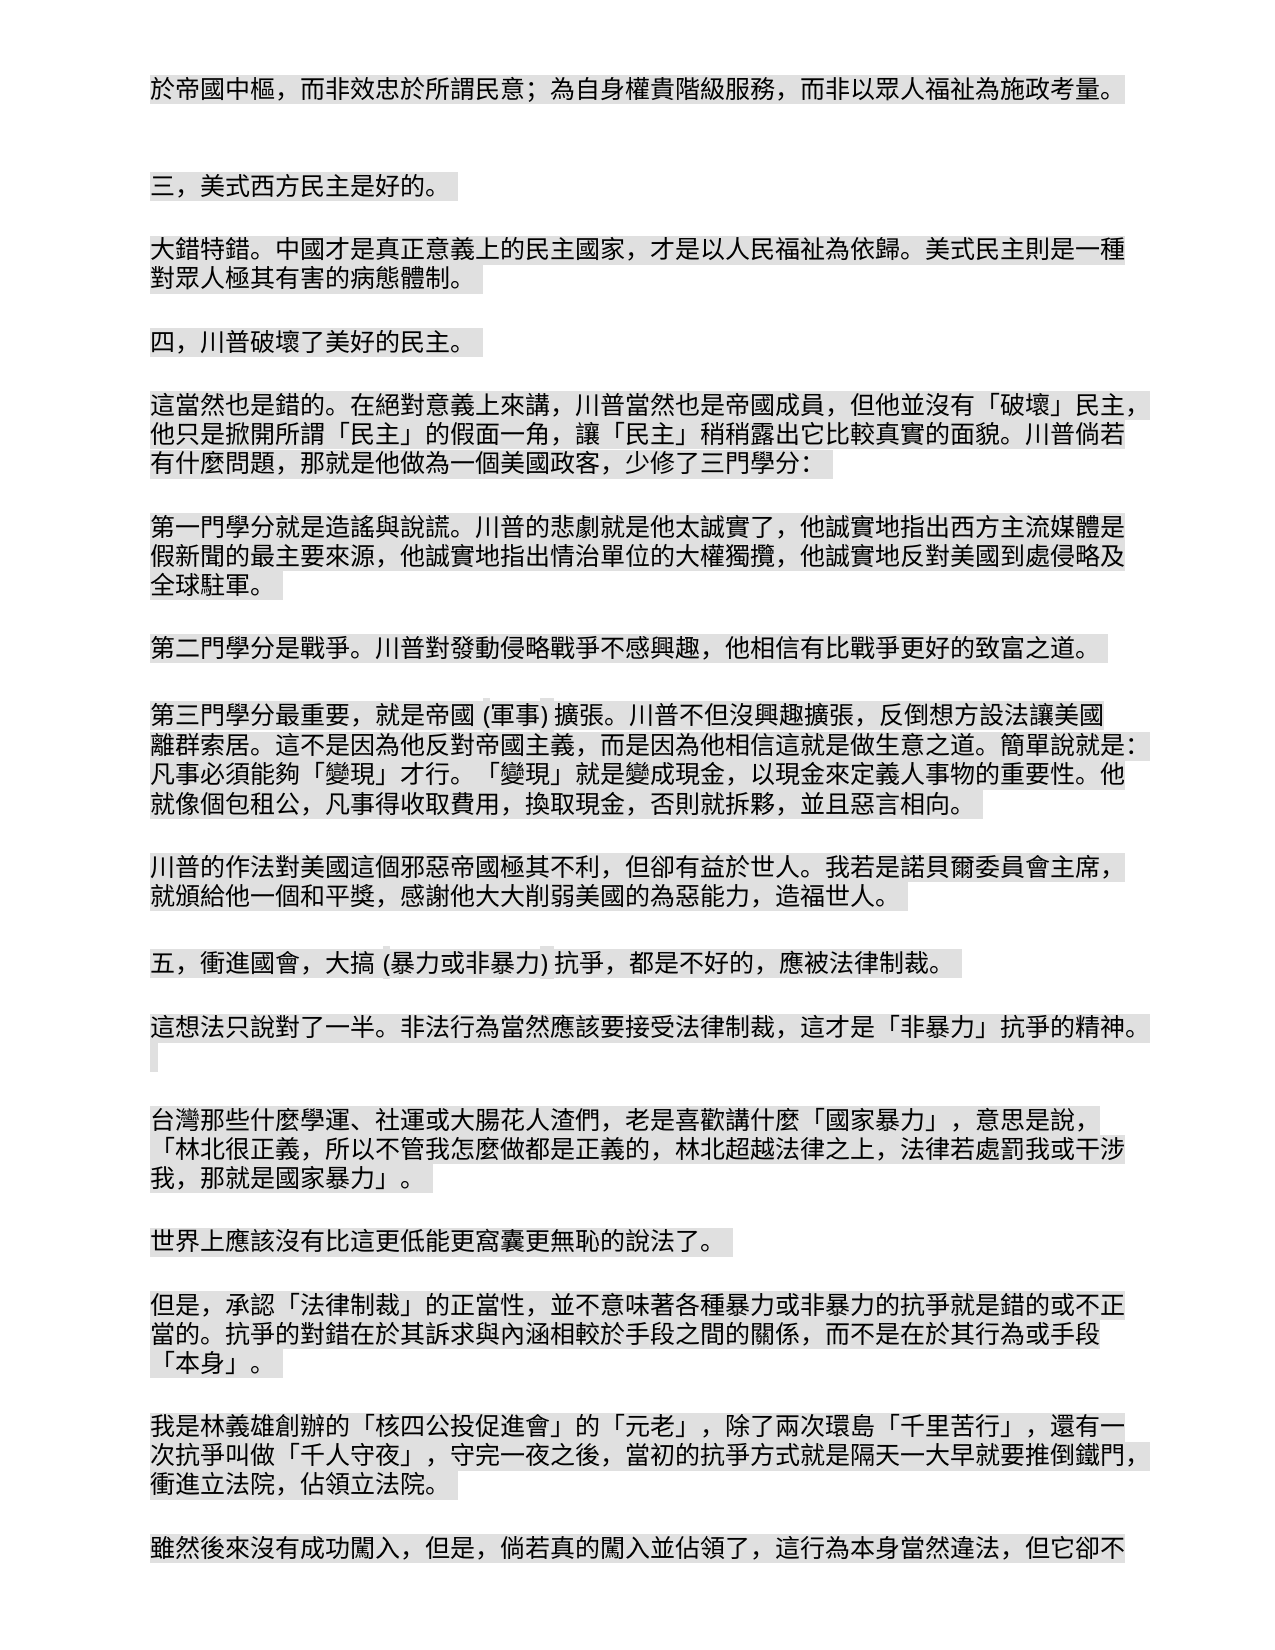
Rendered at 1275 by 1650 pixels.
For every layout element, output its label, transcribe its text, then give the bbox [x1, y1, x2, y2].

text 川普少修的三門學分 陳真 2021. 01. 08. 我對文末所附《聯合報》社論這類市面上到處可見、約定俗成的想法感到很無奈。這類言論背後有一堆並未明言之「預設」(presupposition)，問題是，這些「預設」卻才是問題本身。 它有哪些「預設」呢？比方說： 一，我知道「民主」是什麼，而且我認為你也知道，我們之間對此並無歧義。 這是錯的。當人們在講所謂「民主」時，我知道他們指的是什麼，問題是那不是「民主」，也不是我認知中、理想中的「民主」 二，「民主」典範就是美國英國法國等等這些國家，而以色列澳洲日本印度等等則是「民主典範國」的「民主同盟」。 同「一」，這當然也是錯的。就如羅素所說，美國是「政治世襲」國家，類似皇朝或帝國，皇位及各種統治工具，例如媒體、金融、軍事和情治力量，則始終牢牢掌握在極少數既得利益者手上。至於其它「民主同盟」，則是類似「諸侯」，內在權力結構與之類似，聽命於帝國中樞，而非效忠於所謂民意；為自身權貴階級服務，而非以眾人福祉為施政考量。 三，美式西方民主是好的。 大錯特錯。中國才是真正意義上的民主國家，才是以人民福祉為依歸。美式民主則是一種對眾人極其有害的病態體制。 四，川普破壞了美好的民主。 這當然也是錯的。在絕對意義上來講，川普當然也是帝國成員，但他並沒有「破壞」民主，他只是掀開所謂「民主」的假面一角，讓「民主」稍稍露出它比較真實的面貌。川普倘若有什麼問題，那就是他做為一個美國政客，少修了三門學分： 第一門學分就是造謠與說謊。川普的悲劇就是他太誠實了，他誠實地指出西方主流媒體是假新聞的最主要來源，他誠實地指出情治單位的大權獨攬，他誠實地反對美國到處侵略及全球駐軍。 第二門學分是戰爭。川普對發動侵略戰爭不感興趣，他相信有比戰爭更好的致富之道。 第三門學分最重要，就是帝國 (軍事) 擴張。川普不但沒興趣擴張，反倒想方設法讓美國離群索居。這不是因為他反對帝國主義，而是因為他相信這就是做生意之道。簡單說就是：凡事必須能夠「變現」才行。「變現」就是變成現金，以現金來定義人事物的重要性。他就像個包租公，凡事得收取費用，換取現金，否則就拆夥，並且惡言相向。 川普的作法對美國這個邪惡帝國極其不利，但卻有益於世人。我若是諾貝爾委員會主席，就頒給他一個和平獎，感謝他大大削弱美國的為惡能力，造福世人。 五，衝進國會，大搞 (暴力或非暴力) 抗爭，都是不好的，應被法律制裁。 這想法只說對了一半。非法行為當然應該要接受法律制裁，這才是「非暴力」抗爭的精神。 台灣那些什麼學運、社運或大腸花人渣們，老是喜歡講什麼「國家暴力」，意思是說，「林北很正義，所以不管我怎麼做都是正義的，林北超越法律之上，法律若處罰我或干涉我，那就是國家暴力」。 世界上應該沒有比這更低能更窩囊更無恥的說法了。 但是，承認「法律制裁」的正當性，並不意味著各種暴力或非暴力的抗爭就是錯的或不正當的。抗爭的對錯在於其訴求與內涵相較於手段之間的關係，而不是在於其行為或手段「本身」。 我是林義雄創辦的「核四公投促進會」的「元老」，除了兩次環島「千里苦行」，還有一次抗爭叫做「千人守夜」，守完一夜之後，當初的抗爭方式就是隔天一大早就要推倒鐵門，衝進立法院，佔領立法院。 雖然後來沒有成功闖入，但是，倘若真的闖入並佔領了，這行為本身當然違法，但它卻不一定是不正當的。 只要行動者願意付出「喪失自由」(被判刑被關) 或「遭受生命威脅」(被打被殺被鎮壓) 的代價，那麼，你的行為就是正當的，因為你是為了某種公眾利益而甘願以身試法，甘願使自己遭受傷害，你不是為了遂行私利而傷害公眾利益。 但是，人渣黨在美國指使下，動員所謂「太陽花」，卻是為了政客奪權之私利，為了仇中反華之政治目的，這樣一種行為，當然就是卑鄙下流的齷齪政治動員，更不用說在動員過程中無數的造謠與抹黑以及各種反文明的族群仇恨語言。 這不是什麼「運動」，這純粹就是「政治動員」，類似當年由李登輝下令動員來討伐「非主流」(即外省政治勢力) 的所謂「野百合」。台灣學生始終都是扮演執政者的動員工具，原本與政治完全絕緣的台灣學生，黨國一聲令下，居然由教官帶隊，一夕之間，幾乎所有學生大家爭相「愛國」，爭相參加什麼「學運」；原本對學生略有一點政治意識就視為洪水猛獸的主流媒體，突然一面倒地歌頌學生的愛國運動。天底下有這種黨國與主流媒體一致歡呼歌頌並大力動員的「學運」嗎？ 更令人看不起的是這類政治動員往往視法治如無物。如果你連法治都可拋棄，它媽的這是哪門子民主？就算黑幫也要有個眾人一體遵循的幫規啊，哪有說「林北很偉大，很正義，所以林北超越法律」之理，連襲警居然都可以不受法律制裁。 人渣黨之所以是人渣，就是因為他們存心就是要胡說八道，混淆是非，為了私利與權力，不惜破壞事物的基本價值，不惜傷害任何一個社會賴以建立的各種基礎；只要林北說自己很偉大很正義，只要林北仇中反華，林北就可以超越法律，為所欲為。 這就是人渣們的邏輯。 六，美國抗爭民眾不應衝進國會，所以這些人就是「暴徒」，「暴徒」被警察打死是應該的。 這當然大錯特錯。不管是衝進監獄劫囚救人，或是衝進皇宮抓皇帝，或是像羅素九十多歲了還衝進核彈基地，不管衝進哪裡都行，只要你願意接受法律制裁。 但是，鎮壓還是得有一定的分寸。美國警察不是在「鎮暴」，而是「暴鎮」，憑著赤裸裸的優勢「暴」力，「鎮」壓群眾，想殺誰就殺誰，就像在打獵那樣。這時候，我們該譴責的是警方之濫殺無辜，而不是把群眾一概視為「暴民」。而且，就算是「暴民」，也得看暴力程度，不是你想殺就可以殺。 比方說，那位被槍殺的女生，根本赤手空拳，警方卻躲在門後，近距離故意朝著她的頭部開槍。這叫做趁機謀殺，這不是一種合理的鎮壓。濫殺無辜，事實上也是美國警察長年以來一個很大的問題。平均一年在街頭上殺掉一千多人，有時光是一個月之內就能殺一兩百人，其中絕大部份根本沒有構成任何安全威脅，但還是濫殺一通，無辜死者以黑人居多，約佔三分之一以上。 結論是：我覺得，如果你想追求一個比較好的社會，那麼，如何適當地理解人事物應有的意義與價值，似乎就顯得很重要，因為這才能儘可能確保我們朝著一個或許比較好的方向走去，而不是始終在錯誤的道路上原地打轉或甚至走回頭路。 =============================== 【重磅快評】台灣好、台灣真是個「雙標民主島」！ 2021-01-07 聯合報 / 主筆室 美國聯邦參眾兩院6日舉行特別聯席會議之際，大批川普支持者闖入國會大廈引發暴動。除了輿論定調「暴民、叛徒」譴責，社群軟體也暫封鎖動輒煽風點火的美國總統川普推文，甚且還傳出張張美國國會警察近距離掏槍瞄準正要破門的群眾頭部的照片；同一時間在議場門後，一名白人女性因不明原因遭開槍擊斃，且已有4人死亡。 對照台灣當年太陽花群眾強闖國會與行政院之後所受到的待遇，不禁感嘆，還是台灣好，台灣真是個比美國還民主的民主島！ 所有群眾聚集抗議、衝撞政府機關，都必然有其不滿的動因，絕無「我上街頭的原因比你的高大尚，所以可以不受法律制裁」之理。所以，面對人民強闖國會，美國準總統拜登立即譴責此行為是「叛徒」，華爾街多個大咖也紛紛發表聲明，呼籲群眾停止暴力行為；美國警察面對強闖群眾，也不會因擔憂被批「黑警」而懼於掏槍。 這麼簡單的處理群眾事件原則，竟然到台灣就輕易被扭曲了，說來還真是另類台灣政治奇蹟！面對闖入立法院的太陽花群眾，警察不要說舉槍瞄準，就連最基本的行使公權力驅離都不敢；更且有立委與之相互唱和、提供各式援助；好不容易動用警察權驅離打砸強占行政院民眾，卻是從警察到行政院長都挨告、甚至還控以殺人罪。 更離譜的是得利於太陽花的當今民進黨政府，竟認為太陽花是政治事件而非法律事件，主動撤告；同一時間，卻又以強勢警力及重重拒馬面對向其抗議的民眾。誠不知此時此刻又是如何看待川粉闖入國會？是否仍認為是政治事件而非法律事件？ 直言之，自從太陽花事件以來，台灣政壇乃至所謂公民輿論，已出現了不知多少雙標、自打臉言行，高舉所謂民主、公民不服從、集會結社自由大旗之餘，還不忘祭出「防禦性民主」對抗異己，竟絲毫不以自己逾越自由及民主的紅線為意。 沒有人樂見身為老牌民主國家的美國，竟是以其人民的鮮血告訴世人，再怎麼民主也非「只要我喜歡有什麼不可以」；只不知，又有多少台灣人民可以從美國國會濺血的悲劇，理解到「民主不能雙標」的真理？ [150, 75, 1125, 1563]
